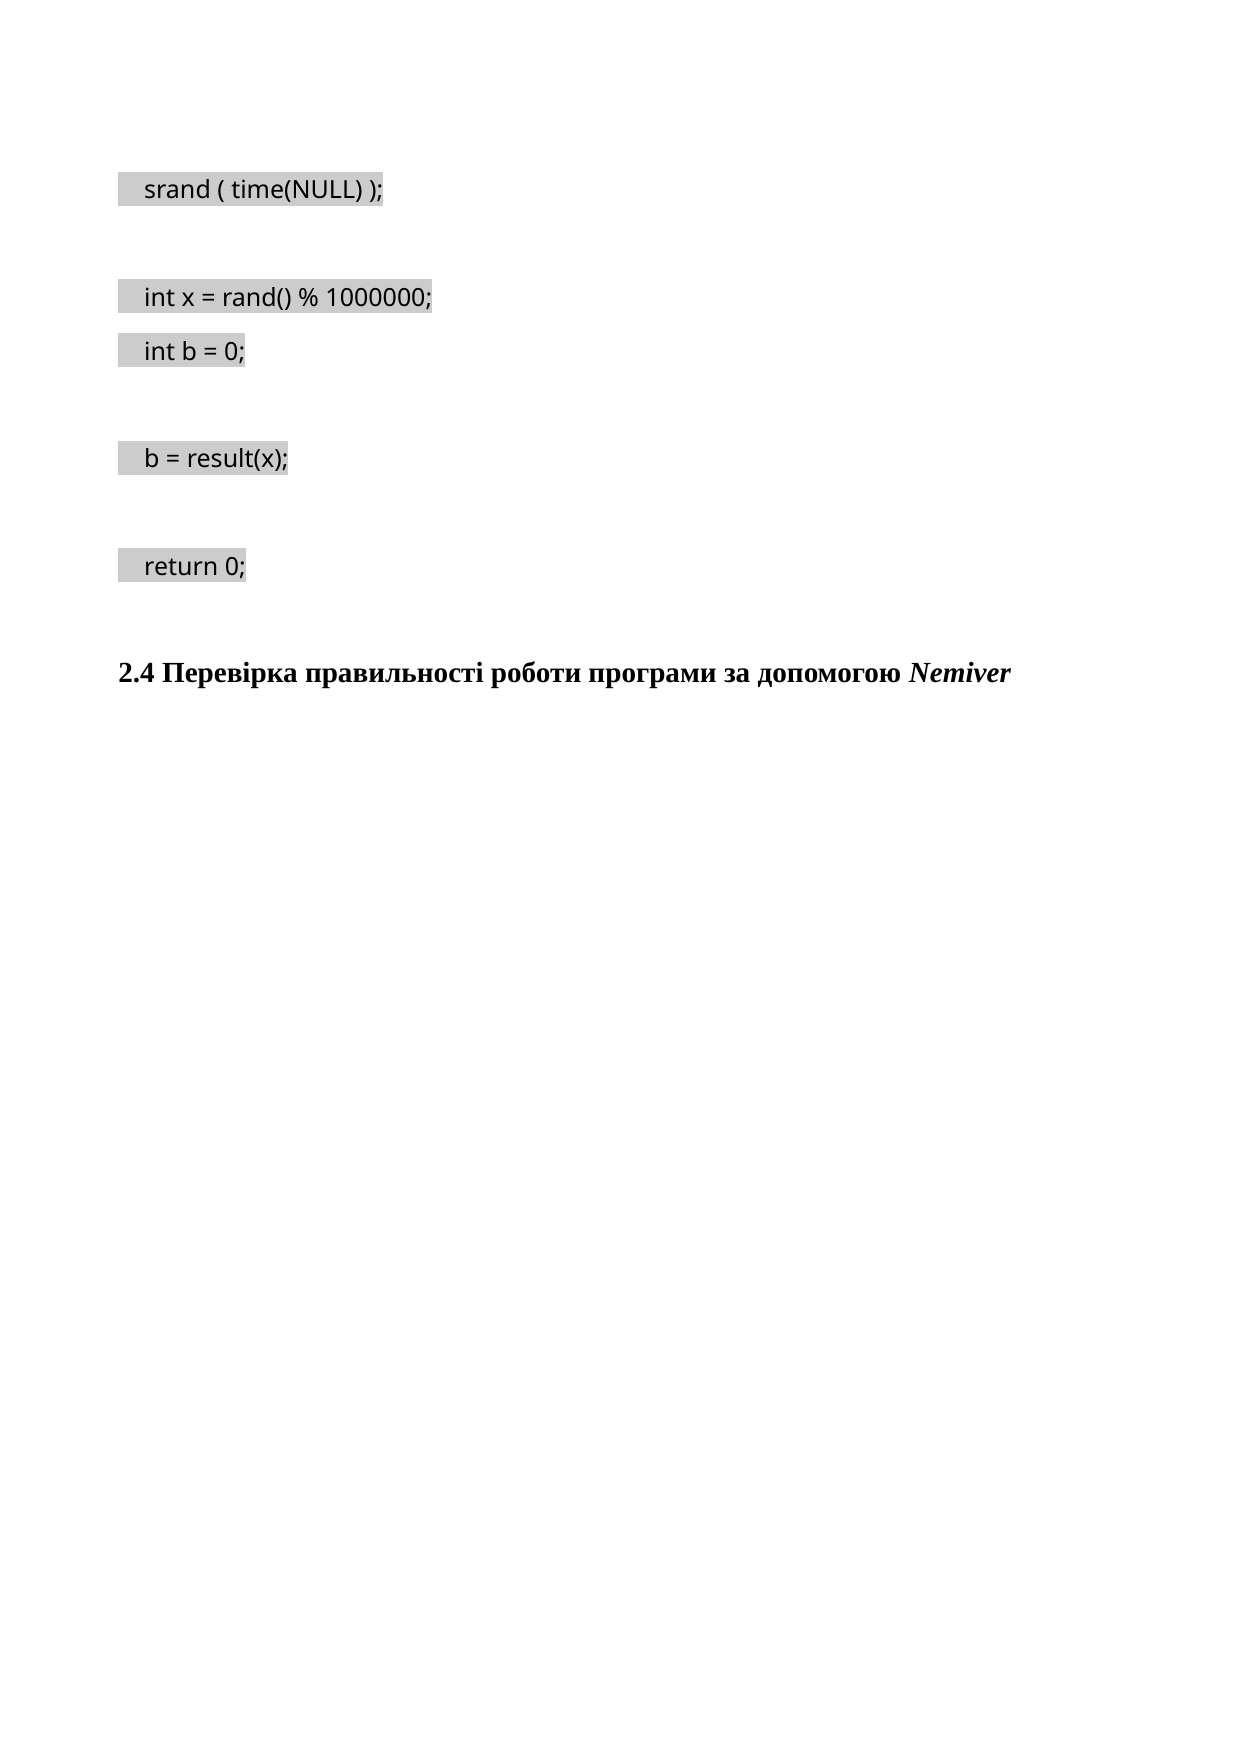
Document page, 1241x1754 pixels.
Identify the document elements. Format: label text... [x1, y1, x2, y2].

text int x = rand() % 1000000; [118, 279, 1122, 313]
text b = result(x); [118, 441, 1122, 475]
text return 0; [118, 548, 1122, 582]
text 2.4 Перевірка правильності роботи програми за допомогою Nemiver [118, 655, 1122, 688]
text int b = 0; [118, 333, 1122, 367]
text srand ( time(NULL) ); [118, 172, 1122, 206]
